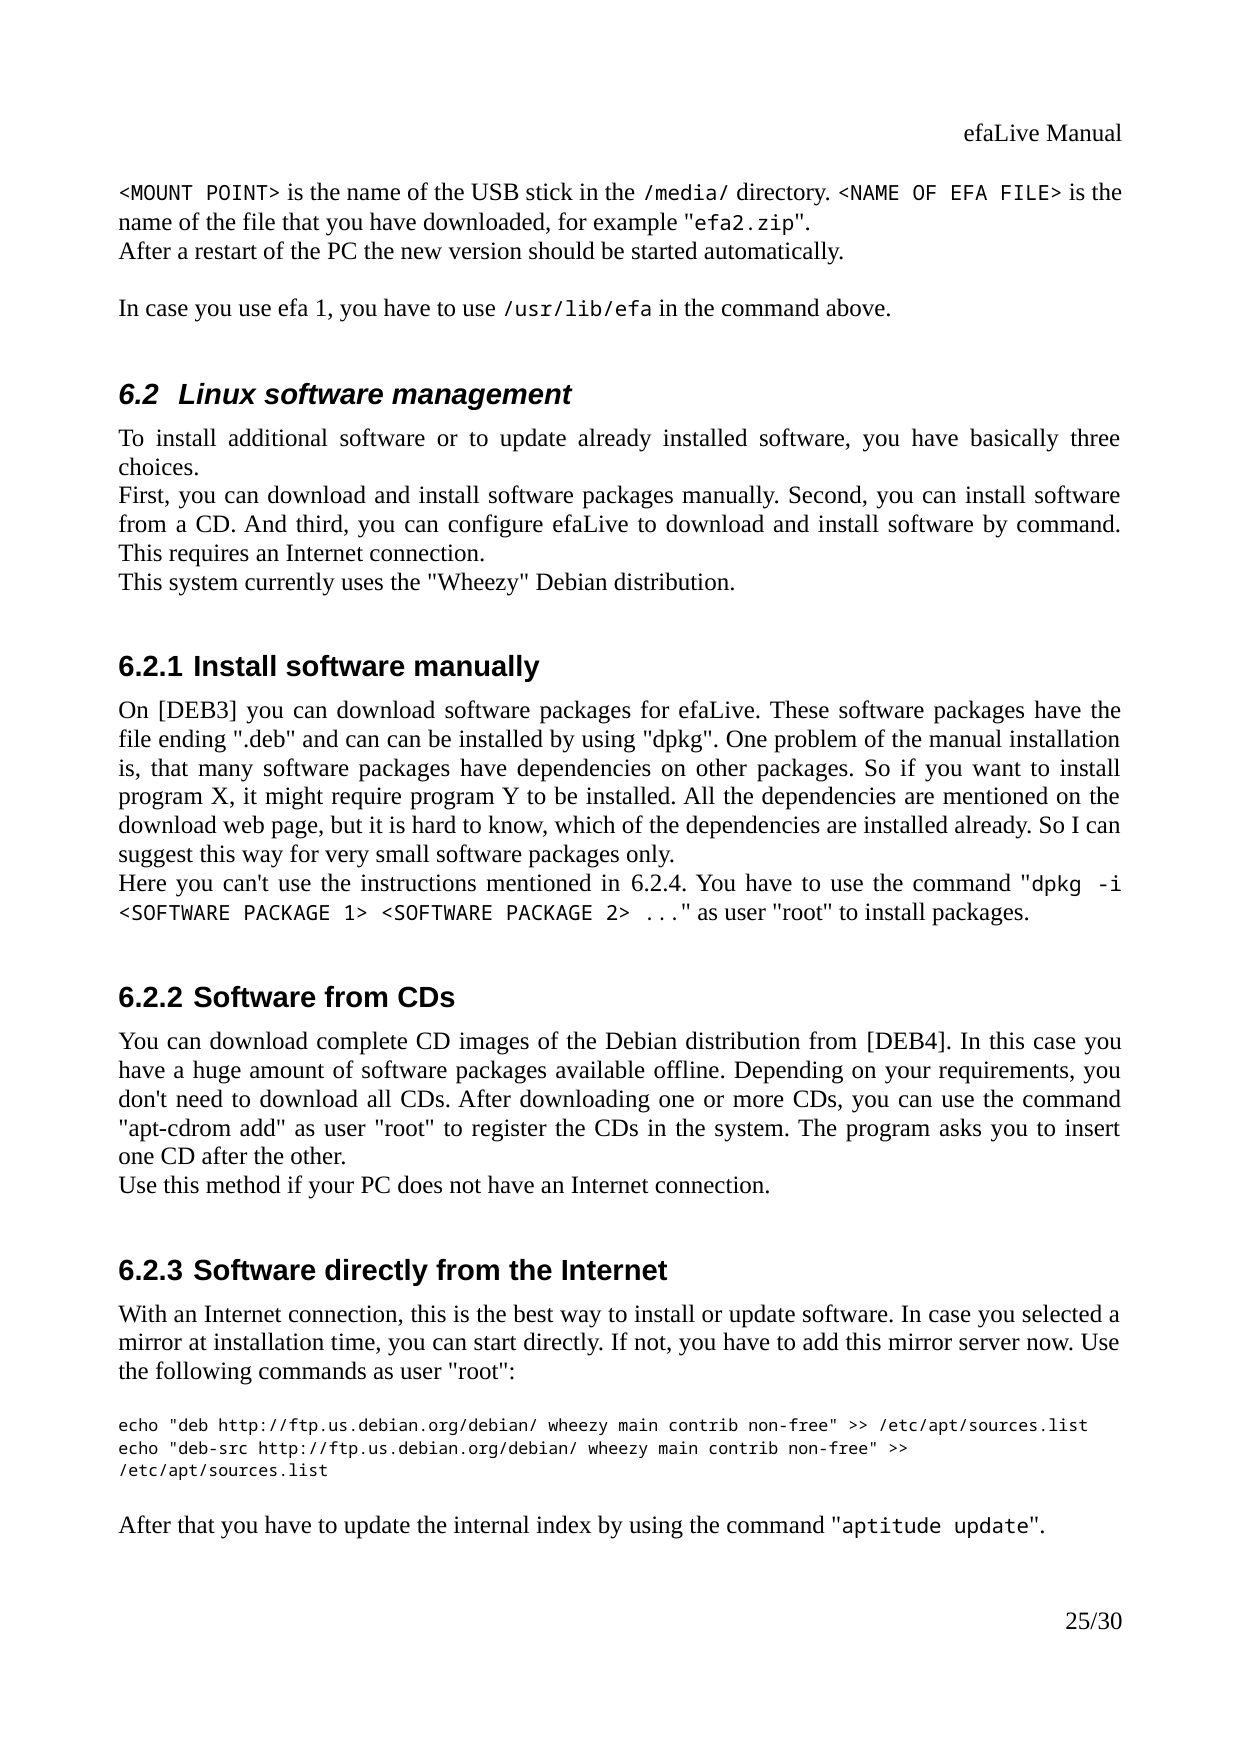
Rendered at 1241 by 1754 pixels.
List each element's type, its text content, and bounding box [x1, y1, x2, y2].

subtitle Software directly from the Internet [118, 1253, 1122, 1286]
text You can download complete CD images of the Debian distribution from [DEB4]. In this case you have a huge amount of software packages available offline. Depending on your requirements, you don't need to download all CDs. After downloading one or more CDs, you can use the command "apt-cdrom add" as user "root" to register the CDs in the system. The program asks you to insert one CD after the other. [118, 1026, 1122, 1170]
text First, you can download and install software packages manually. Second, you can install software from a CD. And third, you can configure efaLive to download and install software by command. This requires an Internet connection. [118, 480, 1122, 567]
text To install additional software or to update already installed software, you have basically three choices. [118, 423, 1122, 480]
text echo "deb-src http://ftp.us.debian.org/debian/ wheezy main contrib non-free" >> /etc/apt/sources.list [118, 1436, 1122, 1482]
text <MOUNT POINT> is the name of the USB stick in the /media/ directory. <NAME OF EFA FILE> is the name of the file that you have downloaded, for example "efa2.zip". [118, 177, 1122, 236]
text This system currently uses the "Wheezy" Debian distribution. [118, 567, 1122, 595]
text In case you use efa 1, you have to use /usr/lib/efa in the command above. [118, 293, 1122, 323]
text Here you can't use the instructions mentioned in 6.2.4. You have to use the command "dpkg -i <SOFTWARE PACKAGE 1> <SOFTWARE PACKAGE 2> ..." as user "root" to install packages. [118, 868, 1122, 927]
subtitle Linux software management [118, 377, 1122, 410]
text echo "deb http://ftp.us.debian.org/debian/ wheezy main contrib non-free" >> /etc/apt/sources.list [118, 1414, 1122, 1436]
subtitle Install software manually [118, 649, 1122, 683]
text With an Internet connection, this is the best way to install or update software. In case you selected a mirror at installation time, you can start directly. If not, you have to add this mirror server now. Use the following commands as user "root": [118, 1299, 1122, 1385]
text On [DEB3] you can download software packages for efaLive. These software packages have the file ending ".deb" and can can be installed by using "dpkg". One problem of the manual installation is, that many software packages have dependencies on other packages. So if you want to install program X, it might require program Y to be installed. All the dependencies are mentioned on the download web page, but it is hard to know, which of the dependencies are installed already. So I can suggest this way for very small software packages only. [118, 695, 1122, 868]
text After a restart of the PC the new version should be started automatically. [118, 236, 1122, 265]
subtitle Software from CDs [118, 980, 1122, 1014]
text After that you have to update the internal index by using the command "aptitude update". [118, 1511, 1122, 1540]
text Use this method if your PC does not have an Internet connection. [118, 1170, 1122, 1199]
